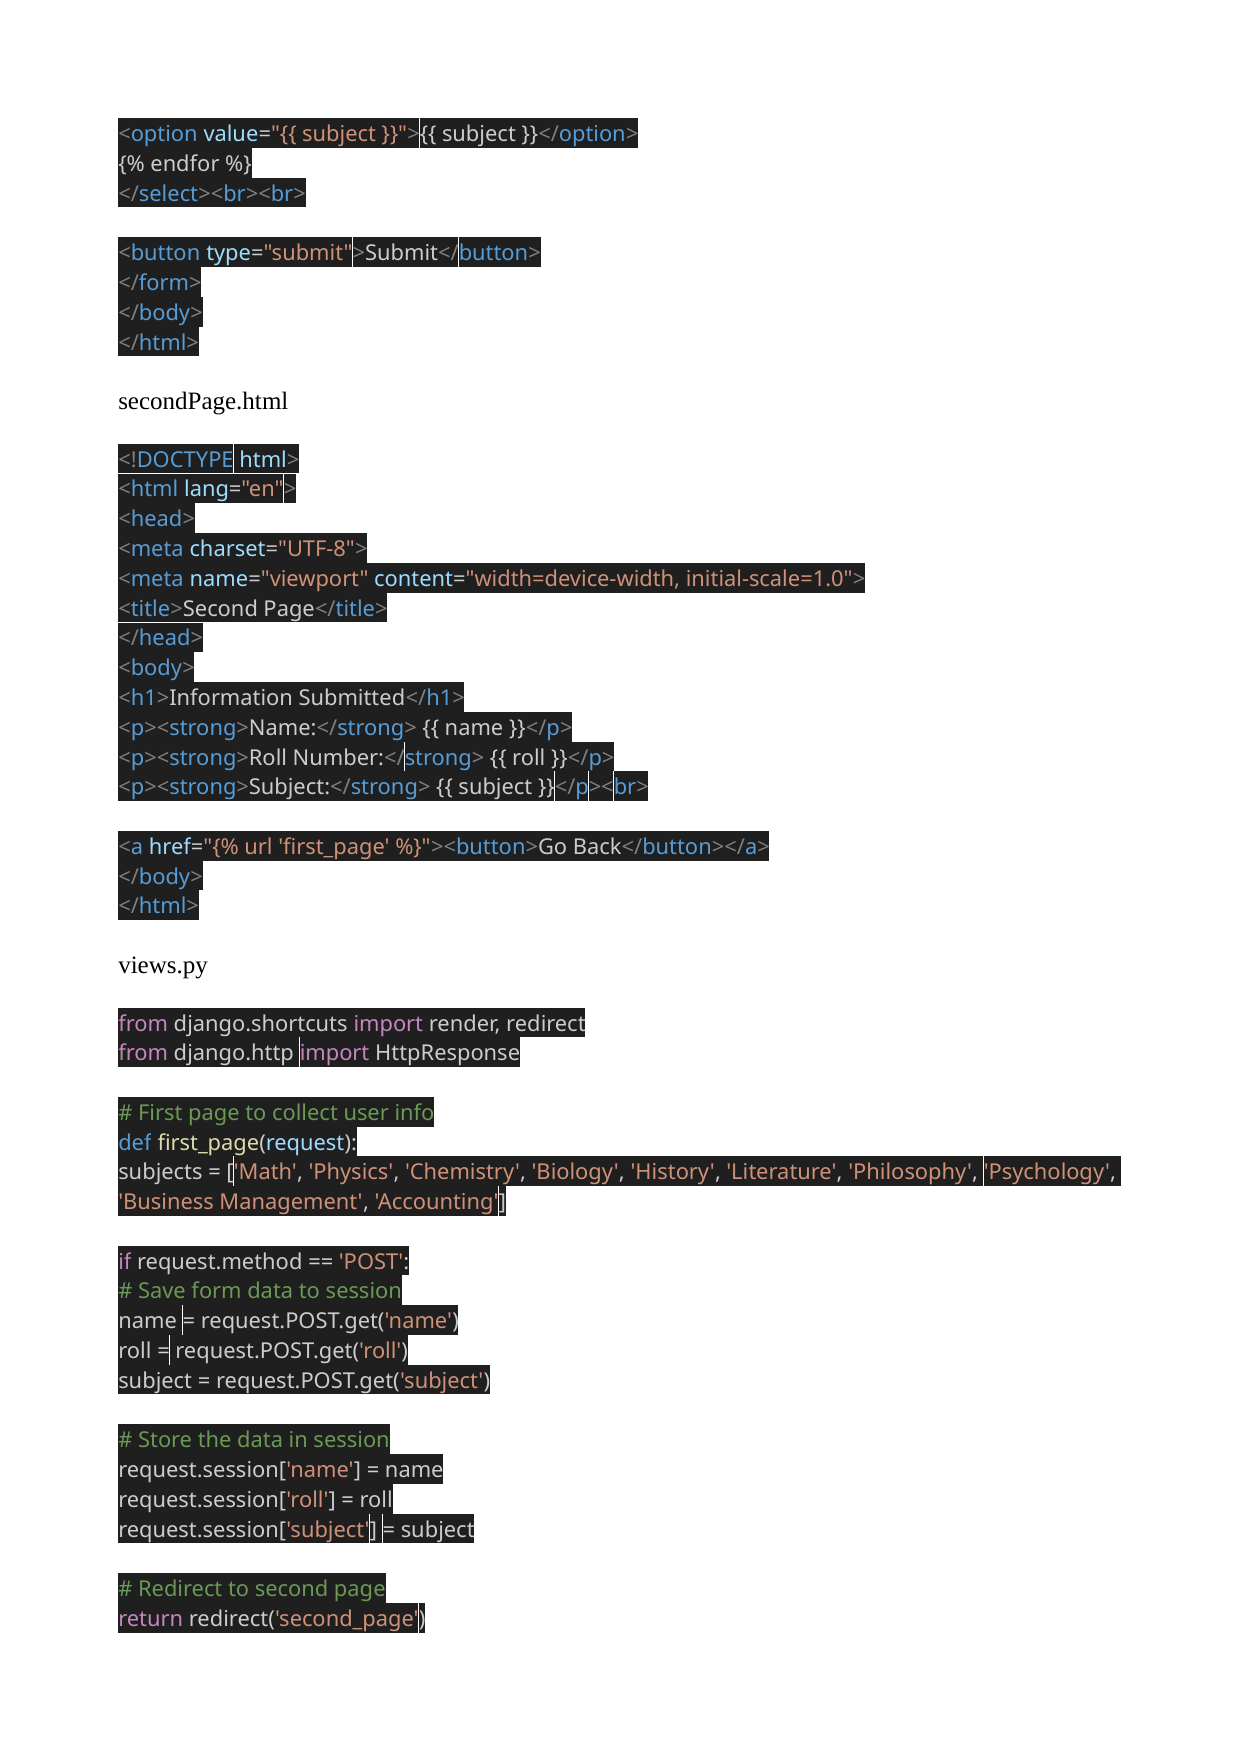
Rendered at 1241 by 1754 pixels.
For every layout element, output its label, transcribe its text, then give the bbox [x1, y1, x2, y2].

text {% endfor %} [118, 148, 1122, 178]
text request.session['subject'] = subject [118, 1514, 1122, 1543]
text from django.http import HttpResponse [118, 1037, 1122, 1067]
text # Redirect to second page [118, 1573, 1122, 1603]
text <title>Second Page</title> [118, 593, 1122, 622]
text <body> [118, 652, 1122, 682]
text request.session['roll'] = roll [118, 1484, 1122, 1514]
text <button type="submit">Submit</button> [118, 237, 1122, 267]
text <h1>Information Submitted</h1> [118, 682, 1122, 712]
text if request.method == 'POST': [118, 1246, 1122, 1275]
text from django.shortcuts import render, redirect [118, 1007, 1122, 1037]
text </form> [118, 267, 1122, 297]
text </head> [118, 622, 1122, 652]
text </body> [118, 297, 1122, 327]
text </html> [118, 327, 1122, 356]
text subjects = ['Math', 'Physics', 'Chemistry', 'Biology', 'History', 'Literature', 'Philosophy', 'Psychology', 'Business Management', 'Accounting'] [118, 1156, 1122, 1216]
text def first_page(request): [118, 1127, 1122, 1156]
text <p><strong>Roll Number:</strong> {{ roll }}</p> [118, 742, 1122, 771]
text # Store the data in session [118, 1424, 1122, 1454]
text subject = request.POST.get('subject') [118, 1365, 1122, 1394]
text <p><strong>Subject:</strong> {{ subject }}</p><br> [118, 771, 1122, 801]
text secondPage.html [118, 386, 1122, 415]
text # First page to collect user info [118, 1097, 1122, 1127]
text views.py [118, 950, 1122, 979]
text <html lang="en"> [118, 473, 1122, 503]
text <head> [118, 503, 1122, 533]
text <meta name="viewport" content="width=device-width, initial-scale=1.0"> [118, 563, 1122, 593]
text # Save form data to session [118, 1275, 1122, 1305]
text <a href="{% url 'first_page' %}"><button>Go Back</button></a> [118, 831, 1122, 861]
text request.session['name'] = name [118, 1454, 1122, 1484]
text return redirect('second_page') [118, 1603, 1122, 1633]
text <!DOCTYPE html> [118, 444, 1122, 473]
text roll = request.POST.get('roll') [118, 1335, 1122, 1365]
text </html> [118, 890, 1122, 920]
text <option value="{{ subject }}">{{ subject }}</option> [118, 118, 1122, 148]
text </body> [118, 861, 1122, 890]
text <meta charset="UTF-8"> [118, 533, 1122, 563]
text </select><br><br> [118, 178, 1122, 207]
text <p><strong>Name:</strong> {{ name }}</p> [118, 712, 1122, 742]
text name = request.POST.get('name') [118, 1305, 1122, 1335]
